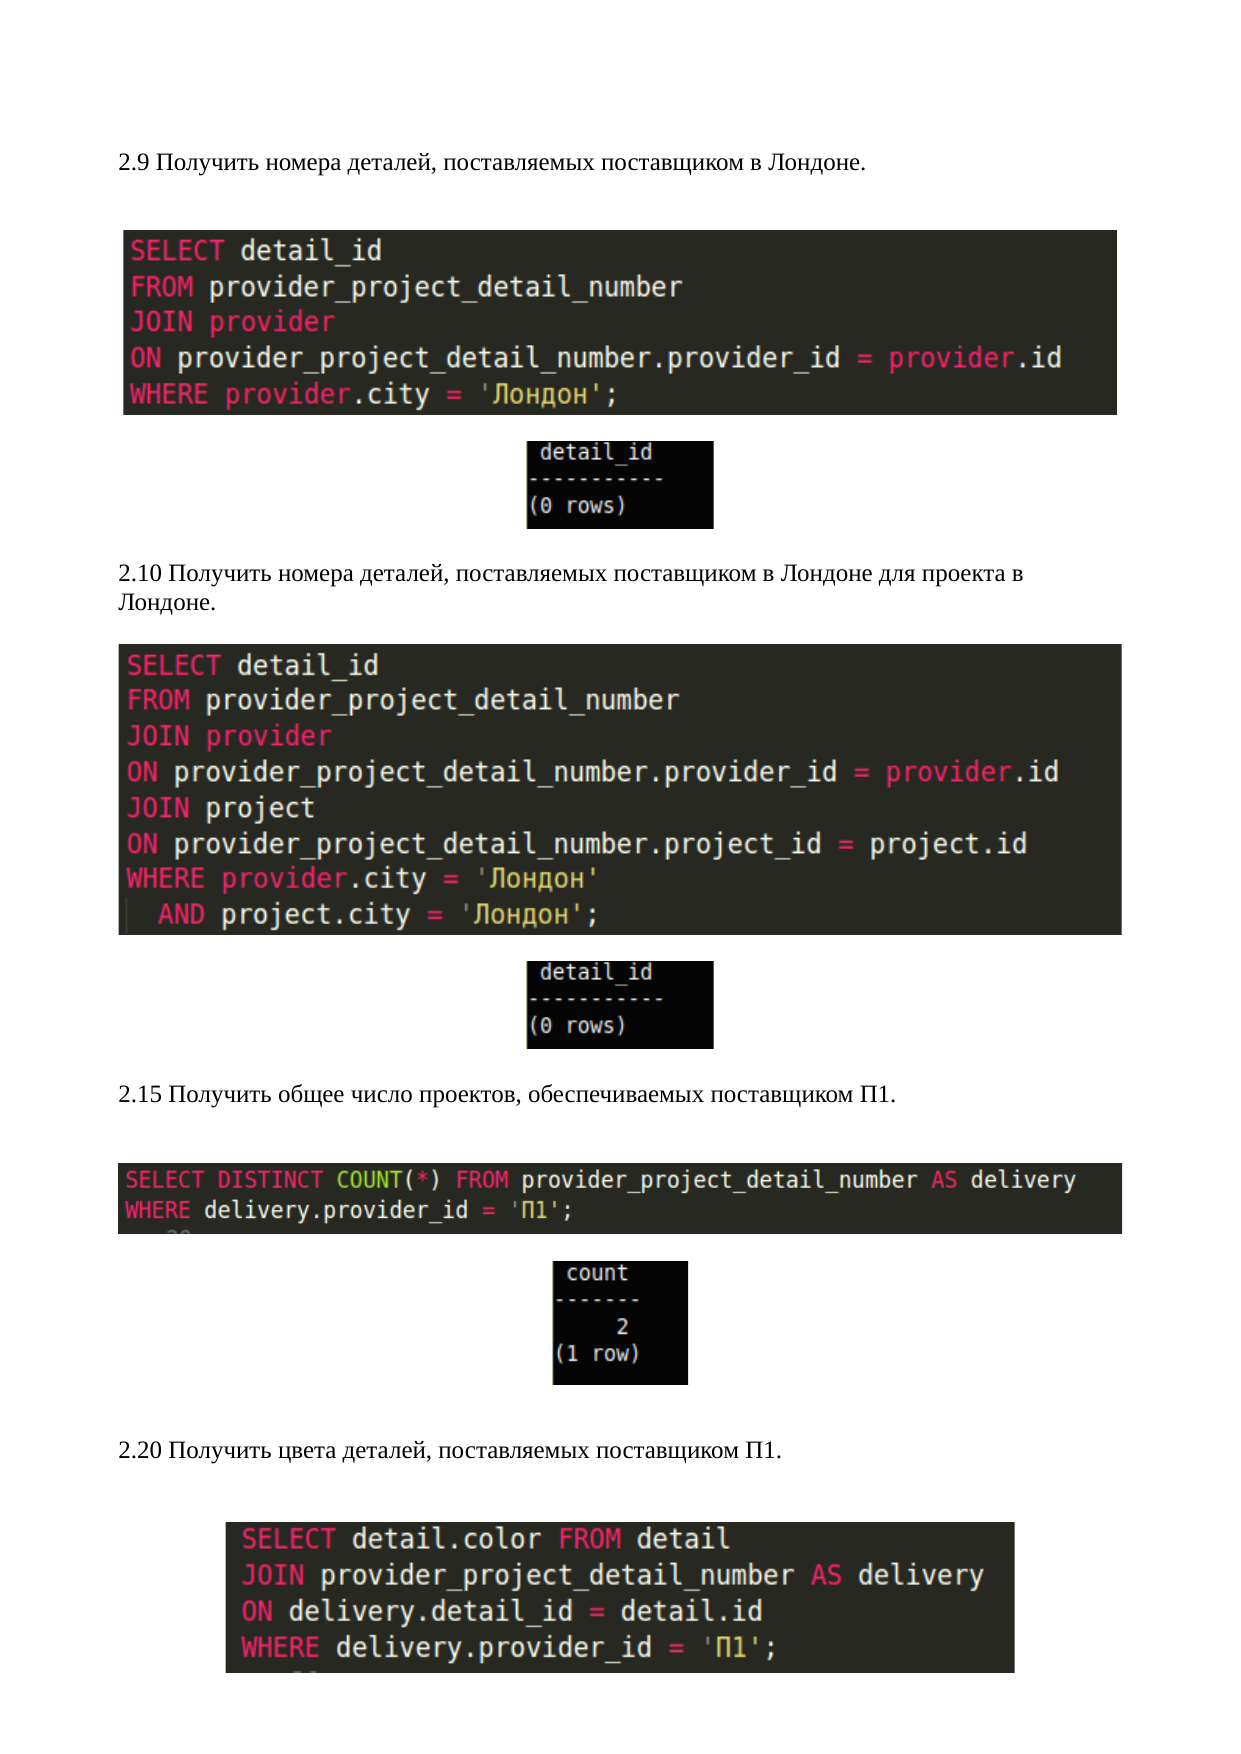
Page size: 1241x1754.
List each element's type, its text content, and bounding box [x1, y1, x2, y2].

picture [552, 1261, 689, 1385]
picture [123, 230, 1117, 415]
text 2.10 Получить номера деталей, поставляемых поставщиком в Лондоне для проекта в [118, 558, 1122, 587]
picture [118, 644, 1122, 935]
text 2.9 Получить номера деталей, поставляемых поставщиком в Лондоне. [118, 147, 1122, 176]
picture [526, 961, 714, 1049]
text 2.20 Получить цвета деталей, поставляемых поставщиком П1. [118, 1435, 1122, 1464]
text 2.15 Получить общее число проектов, обеспечиваемых поставщиком П1. [118, 1079, 1122, 1107]
text Лондоне. [118, 587, 1122, 616]
picture [526, 441, 714, 529]
picture [225, 1522, 1015, 1673]
picture [118, 1163, 1123, 1234]
